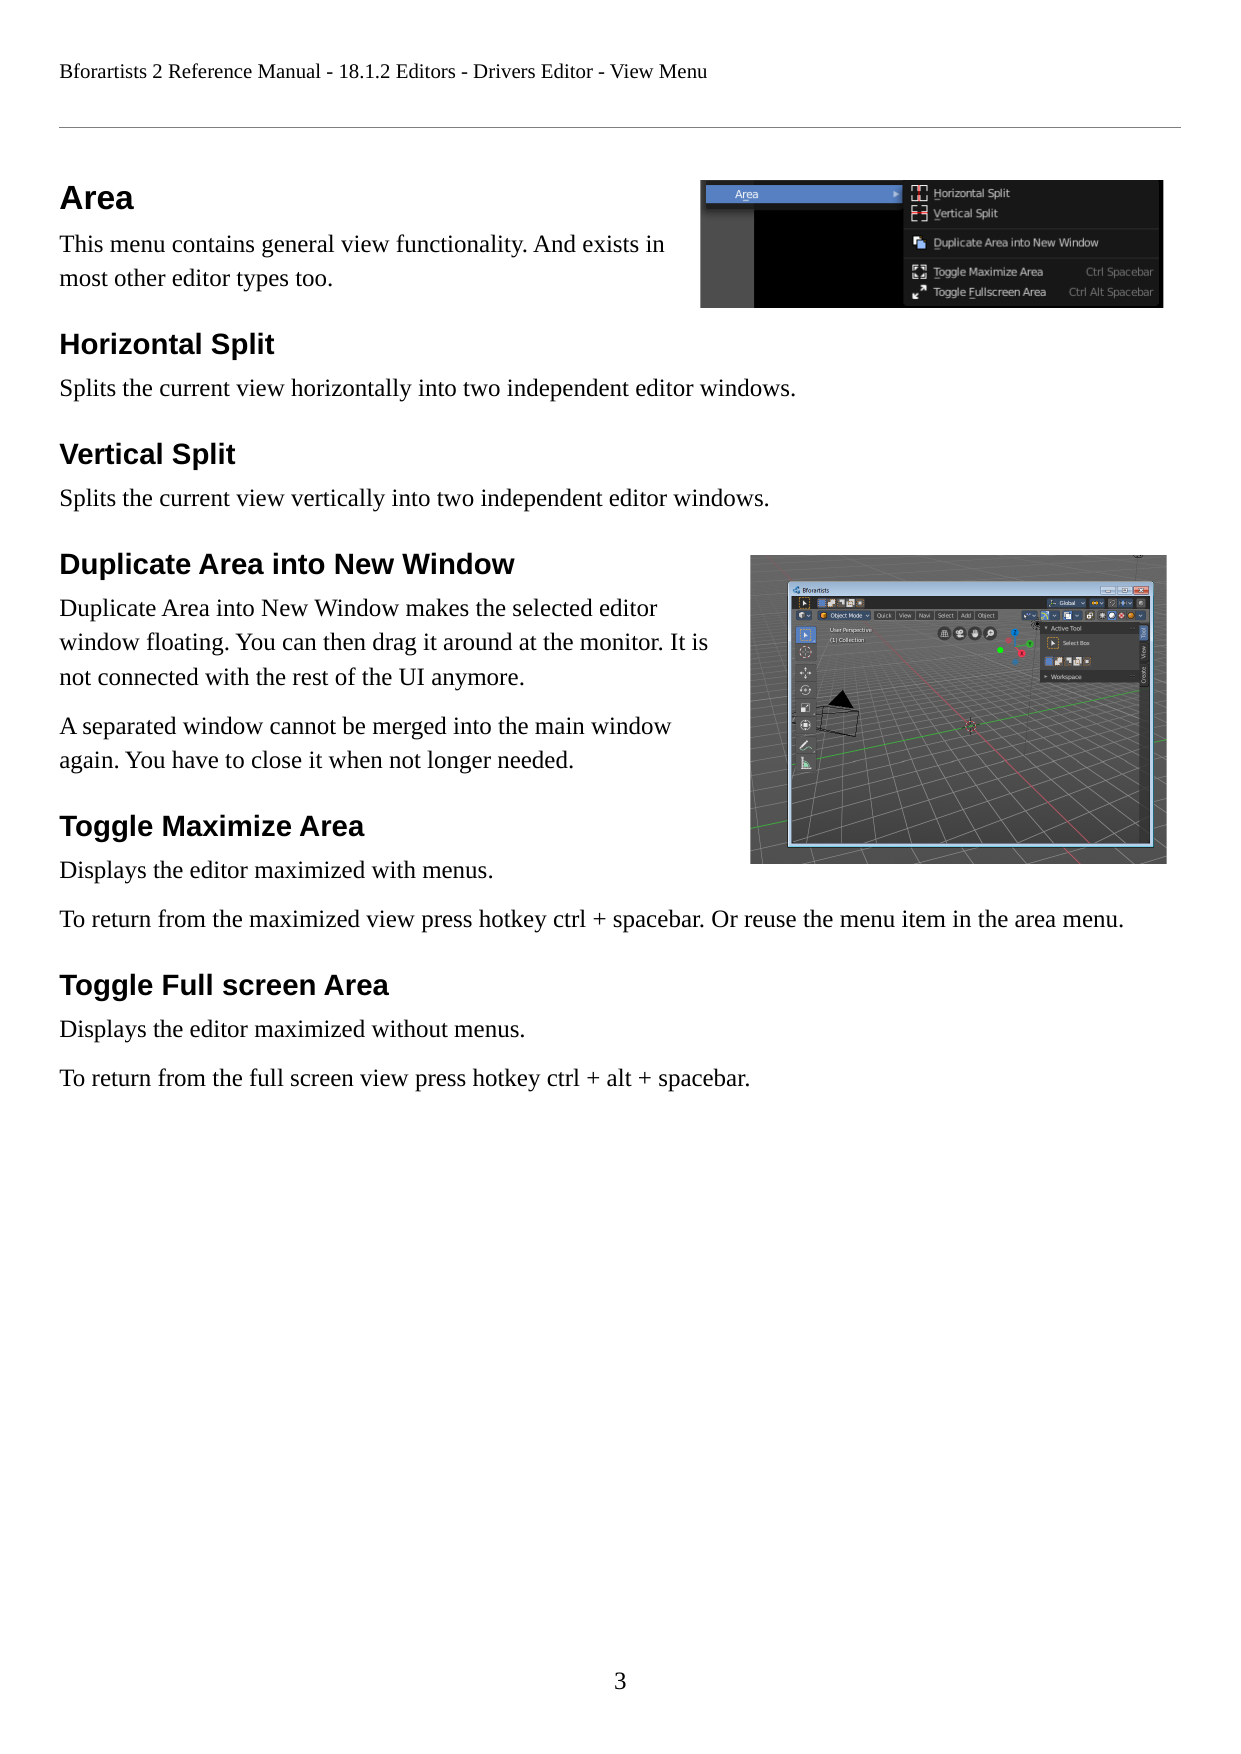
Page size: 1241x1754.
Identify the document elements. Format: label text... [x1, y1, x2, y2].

picture [700, 180, 1164, 308]
subtitle Horizontal Split [59, 327, 1181, 361]
text Splits the current view horizontally into two independent editor windows. [59, 373, 1181, 402]
subtitle Vertical Split [59, 437, 1181, 471]
text This menu contains general view functionality. And exists in most other editor types too. [59, 229, 700, 292]
text A separated window cannot be merged into the main window again. You have to close it when not longer needed. [59, 711, 750, 774]
subtitle Area [59, 178, 1181, 216]
text Splits the current view vertically into two independent editor windows. [59, 483, 1181, 512]
picture [750, 555, 1167, 864]
subtitle [1167, 809, 1181, 843]
subtitle Duplicate Area into New Window [59, 547, 1181, 580]
text To return from the full screen view press hotkey ctrl + alt + spacebar. [59, 1063, 1181, 1092]
subtitle Toggle Full screen Area [59, 968, 1181, 1002]
text To return from the maximized view press hotkey ctrl + spacebar. Or reuse the menu item in the area menu. [59, 904, 1181, 933]
subtitle Toggle Maximize Area [59, 809, 750, 843]
text Displays the editor maximized with menus. [59, 855, 1181, 884]
text Duplicate Area into New Window makes the selected editor window floating. You can then drag it around at the monitor. It is not connected with the rest of the UI anymore. [59, 593, 750, 691]
text Displays the editor maximized without menus. [59, 1014, 1181, 1043]
